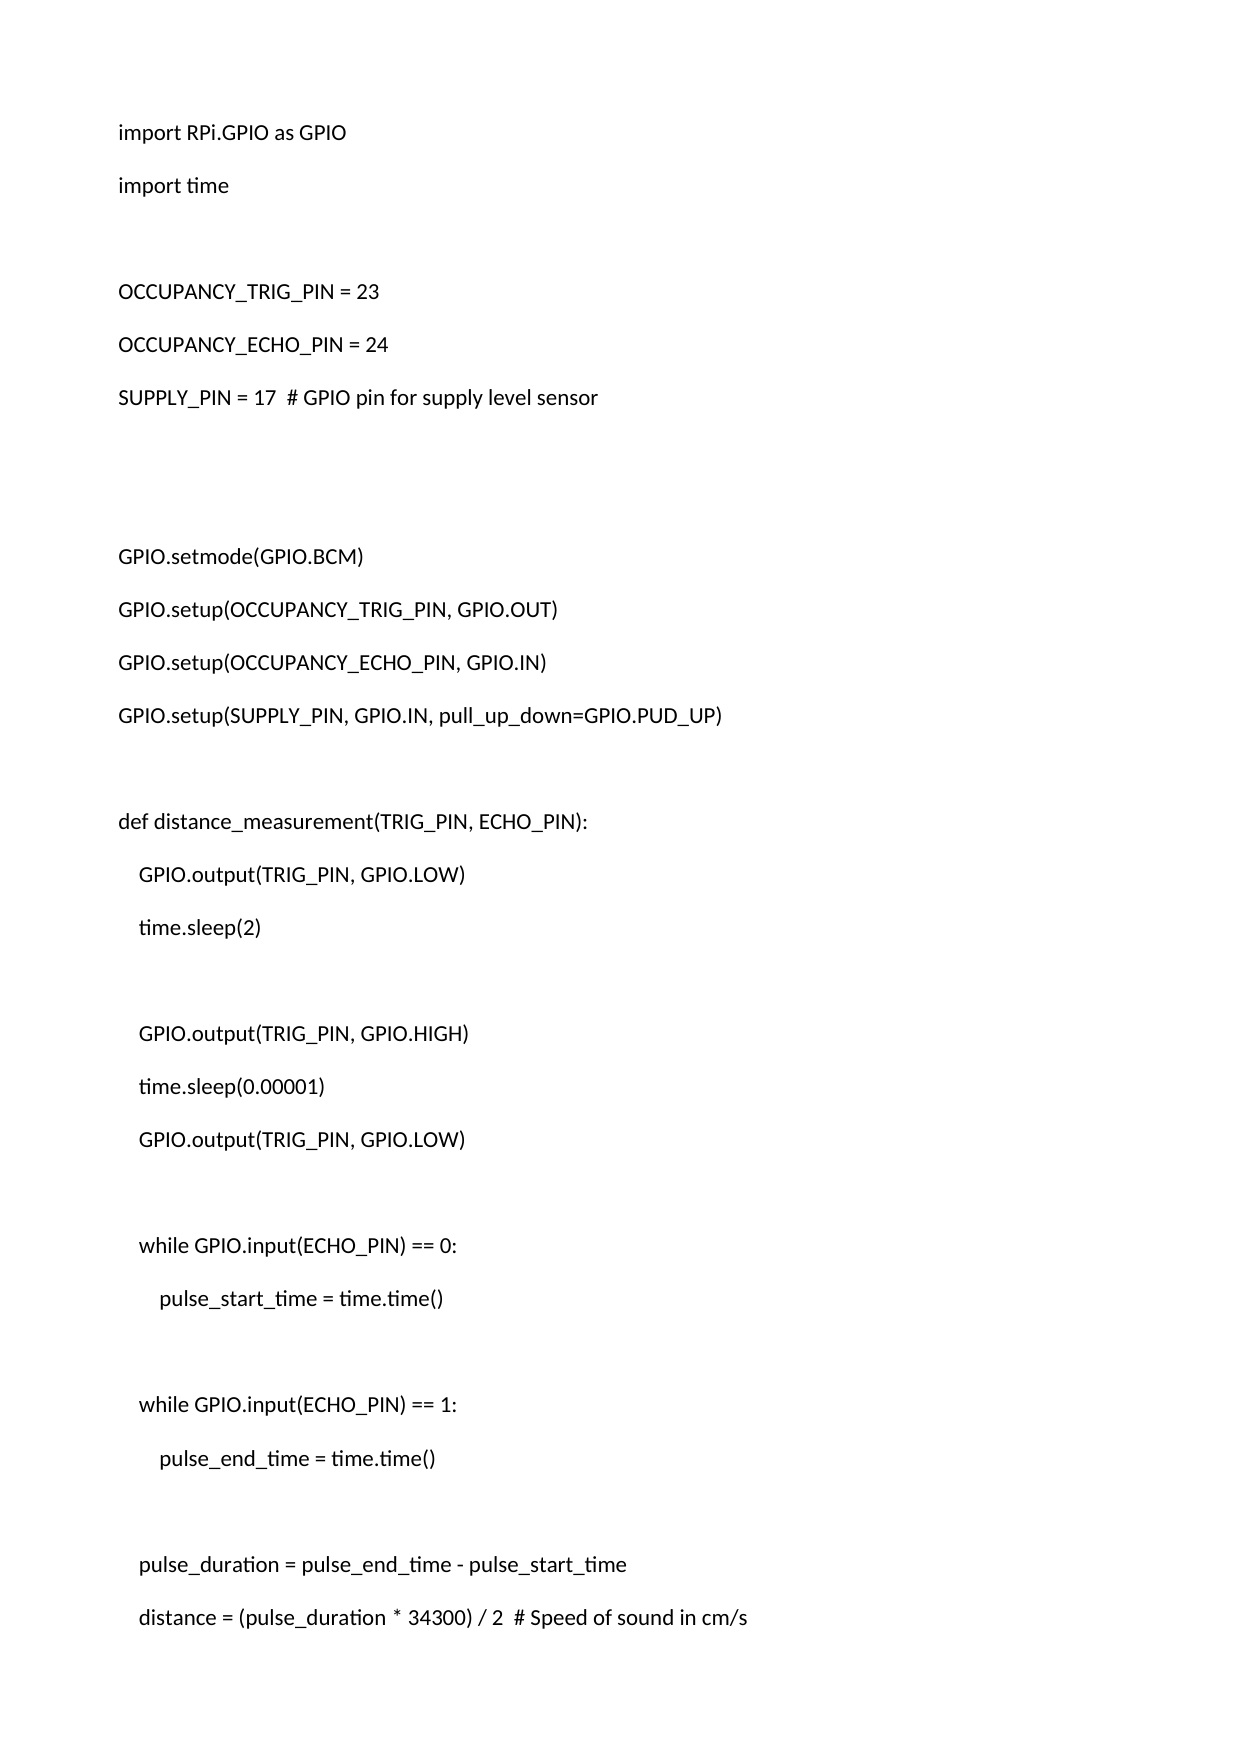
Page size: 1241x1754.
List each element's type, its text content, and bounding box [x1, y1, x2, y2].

text while GPIO.input(ECHO_PIN) == 0: [118, 1232, 1122, 1259]
text import RPi.GPIO as GPIO [118, 118, 1122, 146]
text GPIO.setup(SUPPLY_PIN, GPIO.IN, pull_up_down=GPIO.PUD_UP) [118, 701, 1122, 729]
text time.sleep(0.00001) [118, 1072, 1122, 1101]
text time.sleep(2) [118, 913, 1122, 941]
text while GPIO.input(ECHO_PIN) == 1: [118, 1391, 1122, 1419]
text GPIO.setup(OCCUPANCY_ECHO_PIN, GPIO.IN) [118, 648, 1122, 676]
text GPIO.output(TRIG_PIN, GPIO.LOW) [118, 860, 1122, 888]
text GPIO.output(TRIG_PIN, GPIO.LOW) [118, 1126, 1122, 1153]
text def distance_measurement(TRIG_PIN, ECHO_PIN): [118, 807, 1122, 835]
text pulse_duration = pulse_end_time - pulse_start_time [118, 1550, 1122, 1578]
text GPIO.output(TRIG_PIN, GPIO.HIGH) [118, 1019, 1122, 1047]
text pulse_end_time = time.time() [118, 1444, 1122, 1472]
text OCCUPANCY_ECHO_PIN = 24 [118, 330, 1122, 358]
text distance = (pulse_duration * 34300) / 2 # Speed of sound in cm/s [118, 1603, 1122, 1631]
text pulse_start_time = time.time() [118, 1284, 1122, 1313]
text OCCUPANCY_TRIG_PIN = 23 [118, 277, 1122, 305]
text GPIO.setmode(GPIO.BCM) [118, 542, 1122, 570]
text GPIO.setup(OCCUPANCY_TRIG_PIN, GPIO.OUT) [118, 595, 1122, 623]
text SUPPLY_PIN = 17 # GPIO pin for supply level sensor [118, 383, 1122, 411]
text import time [118, 171, 1122, 199]
